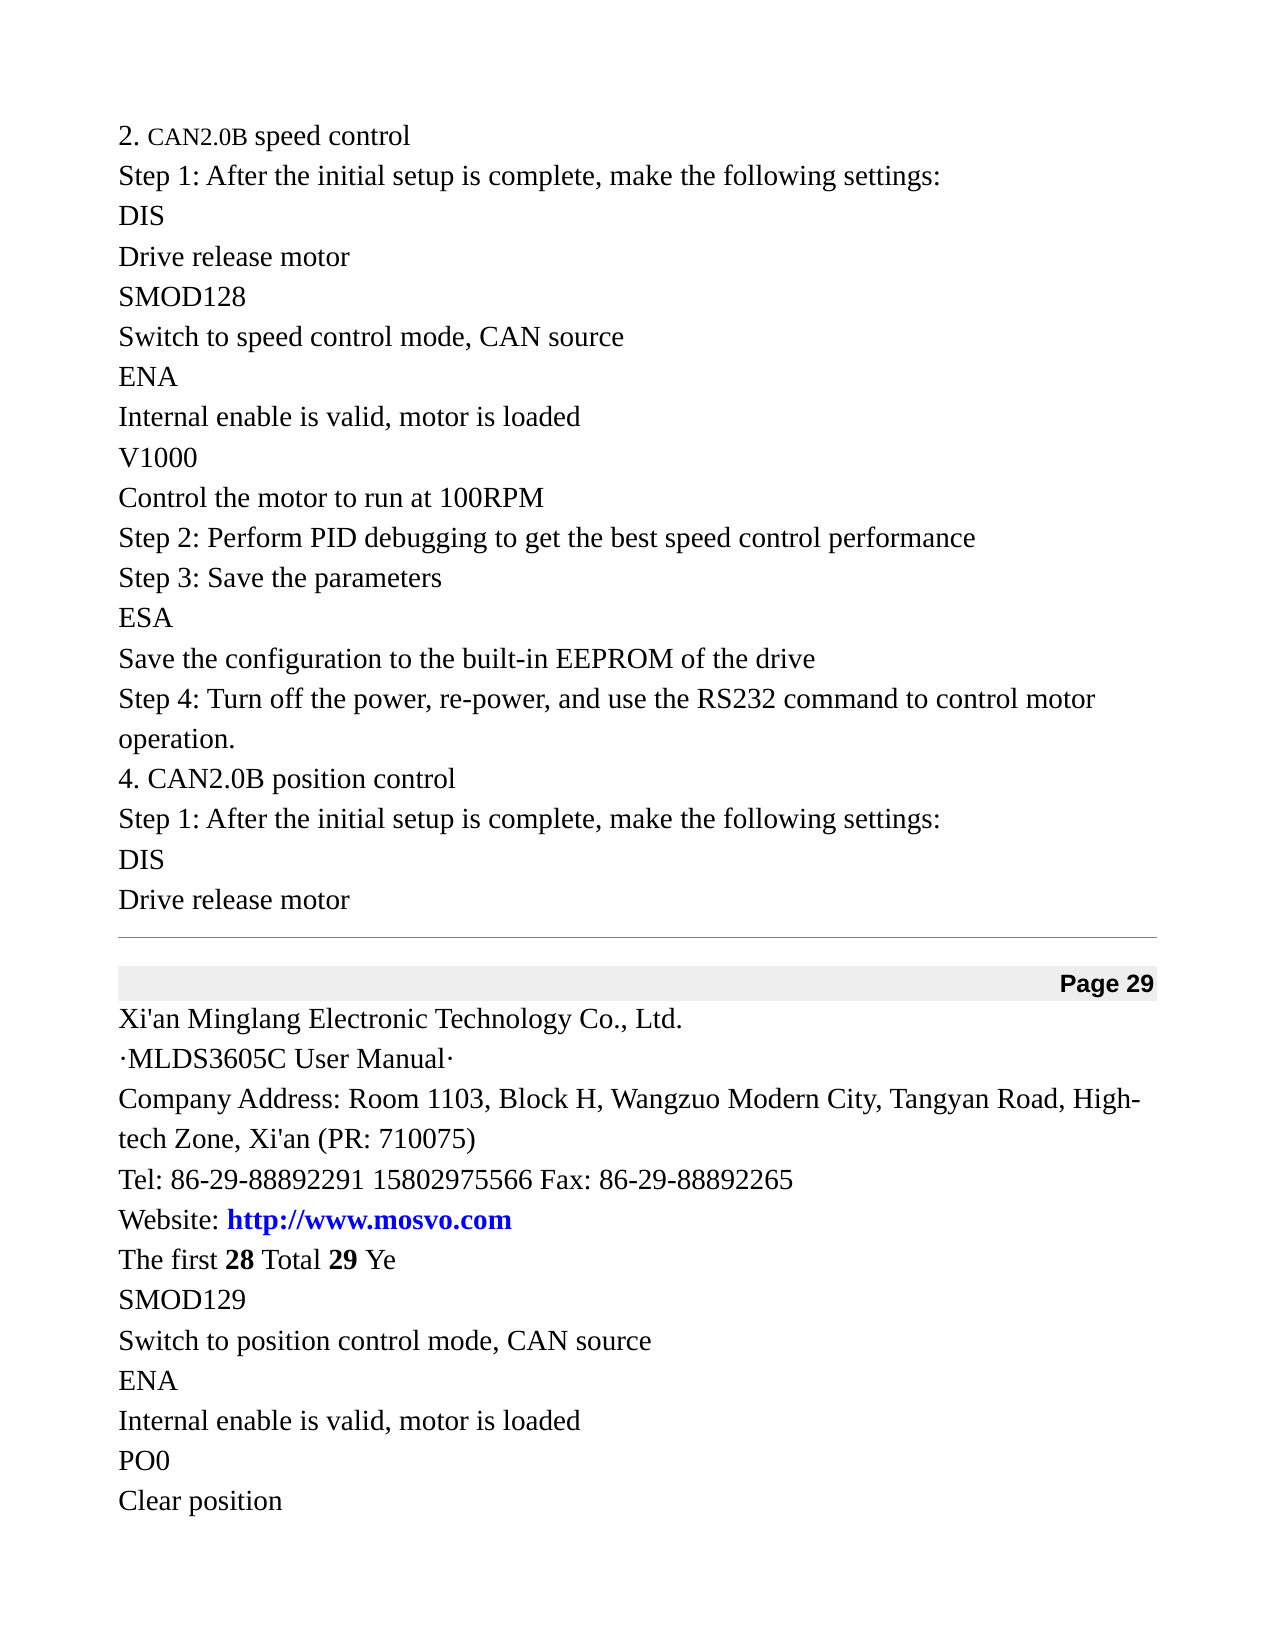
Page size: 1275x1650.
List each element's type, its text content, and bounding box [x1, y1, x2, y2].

text Company Address: Room 1103, Block H, Wangzuo Modern City, Tangyan Road, High-tech Zone, Xi'an (PR: 710075) [118, 1081, 1157, 1155]
text Xi'an Minglang Electronic Technology Co., Ltd. [118, 1001, 1157, 1034]
text Internal enable is valid, motor is loaded [118, 399, 1157, 433]
text 4. CAN2.0B position control [118, 761, 1157, 795]
text Step 3: Save the parameters [118, 560, 1157, 594]
text V1000 [118, 440, 1157, 473]
text Control the motor to run at 100RPM [118, 480, 1157, 513]
text 2. CAN2.0B speed control [118, 118, 1157, 152]
text ENA [118, 1363, 1157, 1396]
text Save the configuration to the built-in EEPROM of the drive [118, 641, 1157, 674]
text Step 1: After the initial setup is complete, make the following settings: [118, 158, 1157, 192]
text ·MLDS3605C User Manual· [118, 1041, 1157, 1075]
text ESA [118, 601, 1157, 634]
text Drive release motor [118, 882, 1157, 916]
text Step 2: Perform PID debugging to get the best speed control performance [118, 520, 1157, 554]
text DIS [118, 842, 1157, 875]
text The first 28 Total 29 Ye [118, 1242, 1157, 1276]
text Clear position [118, 1483, 1157, 1517]
text PO0 [118, 1443, 1157, 1477]
text Switch to position control mode, CAN source [118, 1323, 1157, 1356]
text SMOD129 [118, 1282, 1157, 1316]
text ENA [118, 359, 1157, 393]
text Internal enable is valid, motor is loaded [118, 1403, 1157, 1437]
text SMOD128 [118, 279, 1157, 312]
text Drive release motor [118, 239, 1157, 272]
text DIS [118, 198, 1157, 232]
text Step 1: After the initial setup is complete, make the following settings: [118, 802, 1157, 835]
text Tel: 86-29-88892291 15802975566 Fax: 86-29-88892265 [118, 1162, 1157, 1195]
text Website: http://www.mosvo.com [118, 1202, 1157, 1236]
text Switch to speed control mode, CAN source [118, 319, 1157, 353]
table_header Page 29 [118, 966, 1157, 1001]
text Step 4: Turn off the power, re-power, and use the RS232 command to control motor operation. [118, 681, 1157, 755]
